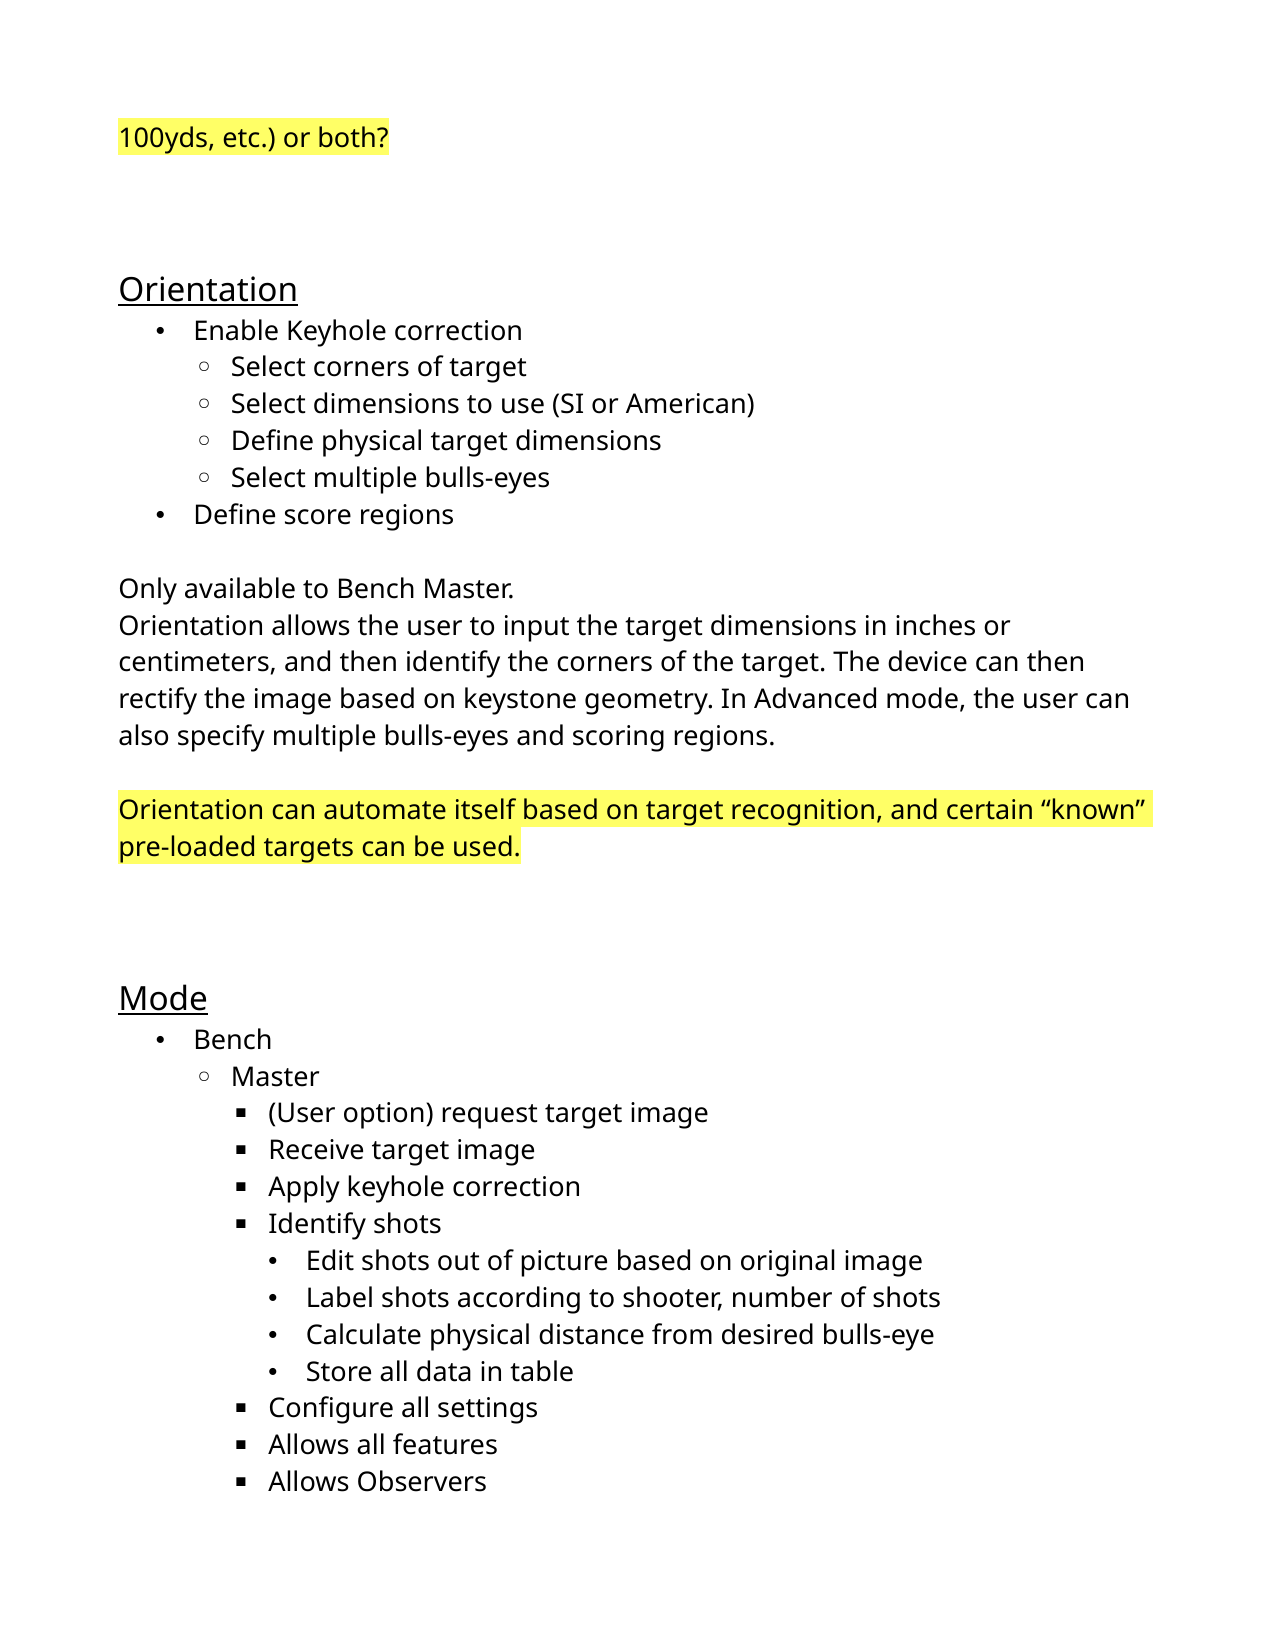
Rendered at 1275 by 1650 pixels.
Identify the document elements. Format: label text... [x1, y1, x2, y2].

text Orientation [118, 266, 1157, 311]
list Identify shots [231, 1204, 1157, 1241]
list Define score regions [156, 495, 1157, 532]
text Mode [118, 975, 1157, 1020]
text 100yds, etc.) or both? [118, 118, 1157, 155]
list Select dimensions to use (SI or American) [193, 385, 1157, 422]
list Label shots according to shooter, number of shots [268, 1278, 1157, 1315]
list Allows all features [231, 1426, 1157, 1463]
list Edit shots out of picture based on original image [268, 1241, 1157, 1278]
list Apply keyhole correction [231, 1168, 1157, 1204]
list Calculate physical distance from desired bulls-eye [268, 1315, 1157, 1352]
text Orientation can automate itself based on target recognition, and certain “known” pre-loaded targets can be used. [118, 790, 1157, 864]
list (User option) request target image [231, 1094, 1157, 1131]
text Only available to Bench Master. [118, 569, 1157, 606]
text Orientation allows the user to input the target dimensions in inches or centimeters, and then identify the corners of the target. The device can then rectify the image based on keystone geometry. In Advanced mode, the user can also specify multiple bulls-eyes and scoring regions. [118, 606, 1157, 753]
list Bench [156, 1020, 1157, 1057]
list Configure all settings [231, 1389, 1157, 1426]
list Select multiple bulls-eyes [193, 458, 1157, 495]
list Receive target image [231, 1131, 1157, 1168]
list Select corners of target [193, 348, 1157, 385]
list Master [193, 1057, 1157, 1094]
list Store all data in table [268, 1352, 1157, 1389]
list Allows Observers [231, 1463, 1157, 1499]
list Enable Keyhole correction [156, 311, 1157, 348]
list Define physical target dimensions [193, 422, 1157, 458]
